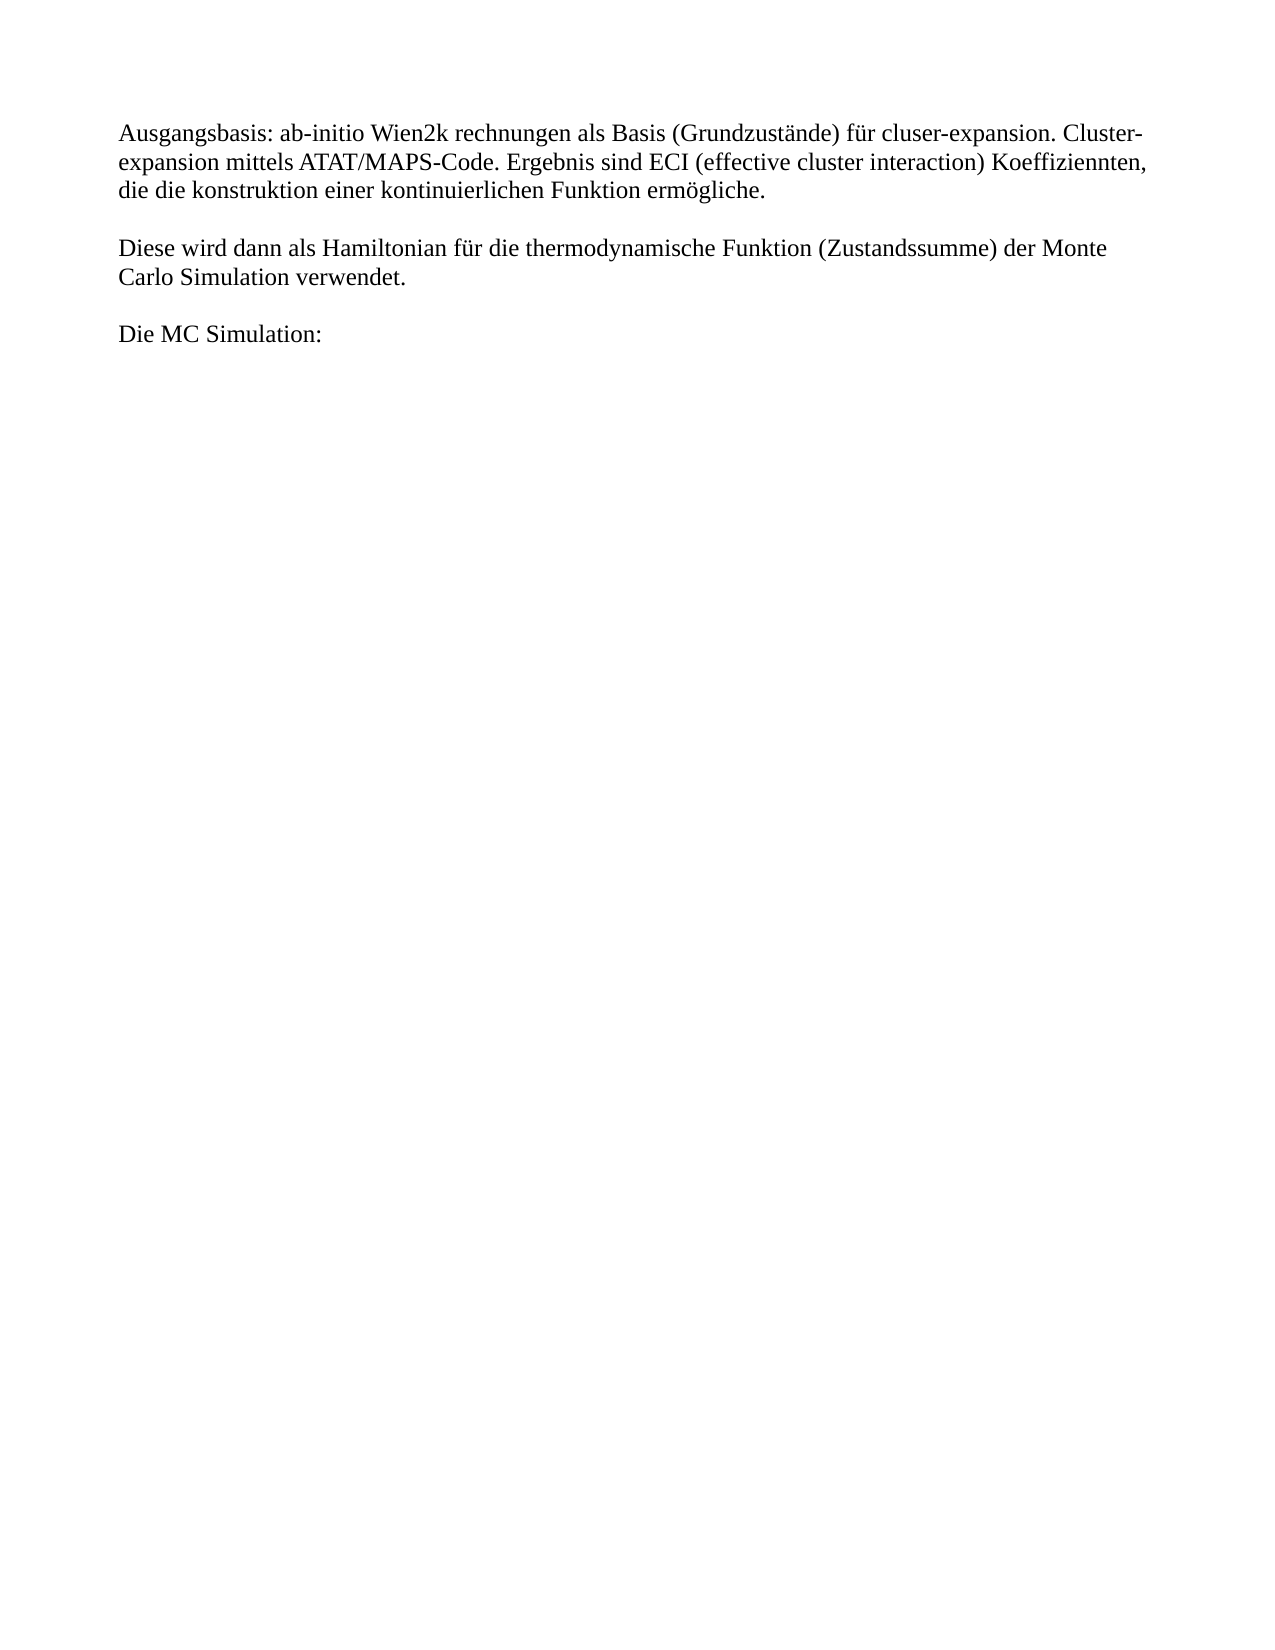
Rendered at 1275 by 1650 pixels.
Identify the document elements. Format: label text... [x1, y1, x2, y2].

text Ausgangsbasis: ab-initio Wien2k rechnungen als Basis (Grundzustände) für cluser-expansion. Cluster-expansion mittels ATAT/MAPS-Code. Ergebnis sind ECI (effective cluster interaction) Koeffiziennten, die die konstruktion einer kontinuierlichen Funktion ermögliche. [118, 118, 1157, 204]
text Die MC Simulation: [118, 319, 1157, 348]
text Diese wird dann als Hamiltonian für die thermodynamische Funktion (Zustandssumme) der Monte Carlo Simulation verwendet. [118, 233, 1157, 291]
